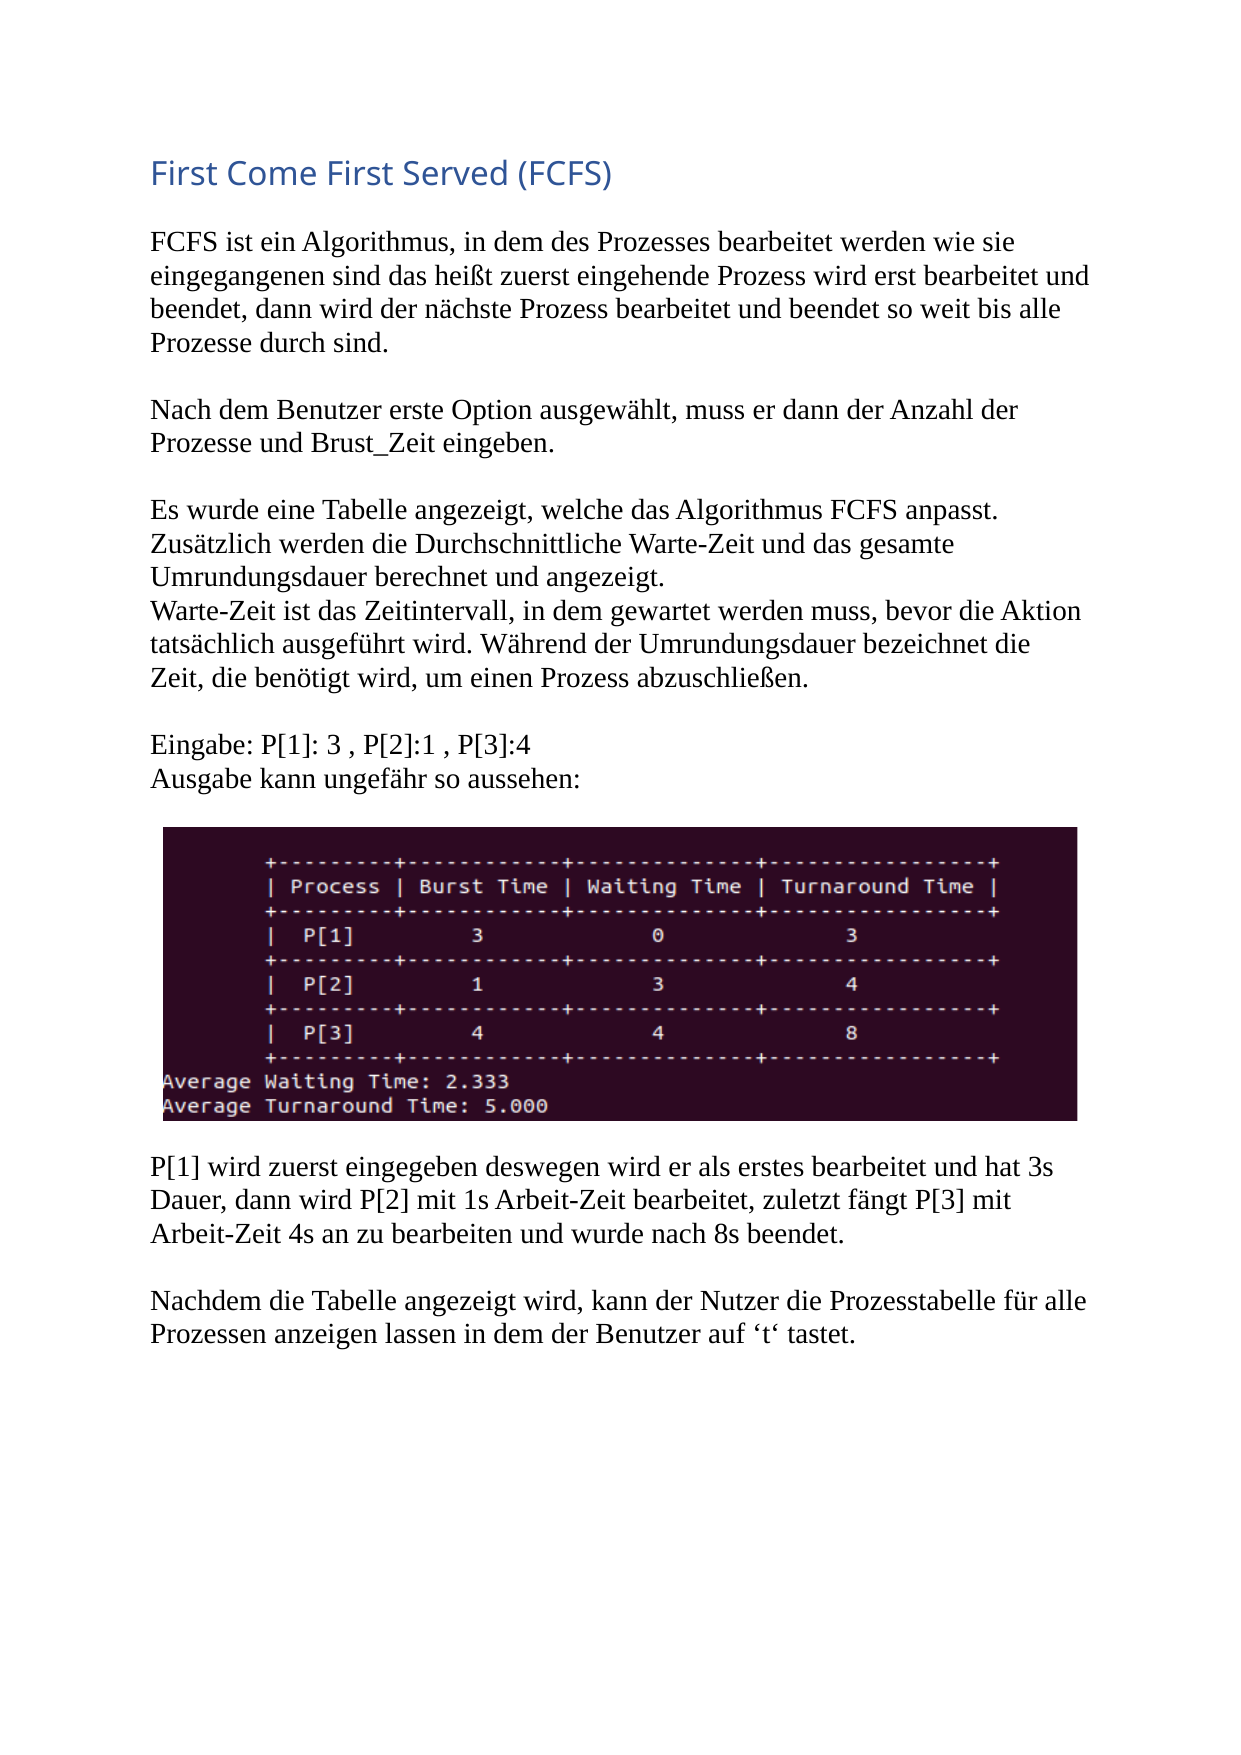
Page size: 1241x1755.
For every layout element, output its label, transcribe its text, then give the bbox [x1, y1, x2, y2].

text Nachdem die Tabelle angezeigt wird, kann der Nutzer die Prozesstabelle für alle Prozessen anzeigen lassen in dem der Benutzer auf ‘t‘ tastet. [150, 1283, 1090, 1350]
text Zusätzlich werden die Durchschnittliche Warte-Zeit und das gesamte Umrundungsdauer berechnet und angezeigt. [150, 526, 1090, 593]
text FCFS ist ein Algorithmus, in dem des Prozesses bearbeitet werden wie sie eingegangenen sind das heißt zuerst eingehende Prozess wird erst bearbeitet und beendet, dann wird der nächste Prozess bearbeitet und beendet so weit bis alle Prozesse durch sind. [150, 224, 1090, 358]
text P[1] wird zuerst eingegeben deswegen wird er als erstes bearbeitet und hat 3s Dauer, dann wird P[2] mit 1s Arbeit-Zeit bearbeitet, zuletzt fängt P[3] mit Arbeit-Zeit 4s an zu bearbeiten und wurde nach 8s beendet. [150, 1149, 1090, 1283]
text Warte-Zeit ist das Zeitintervall, in dem gewartet werden muss, bevor die Aktion tatsächlich ausgeführt wird. Während der Umrundungsdauer bezeichnet die Zeit, die benötigt wird, um einen Prozess abzuschließen. [150, 593, 1090, 694]
text Ausgabe kann ungefähr so aussehen: [150, 761, 1090, 794]
picture [163, 827, 1078, 1121]
subtitle First Come First Served (FCFS) [150, 150, 1090, 195]
text Es wurde eine Tabelle angezeigt, welche das Algorithmus FCFS anpasst. [150, 492, 1090, 526]
text Eingabe: P[1]: 3 , P[2]:1 , P[3]:4 [150, 727, 1090, 761]
text Nach dem Benutzer erste Option ausgewählt, muss er dann der Anzahl der Prozesse und Brust_Zeit eingeben. [150, 392, 1090, 459]
